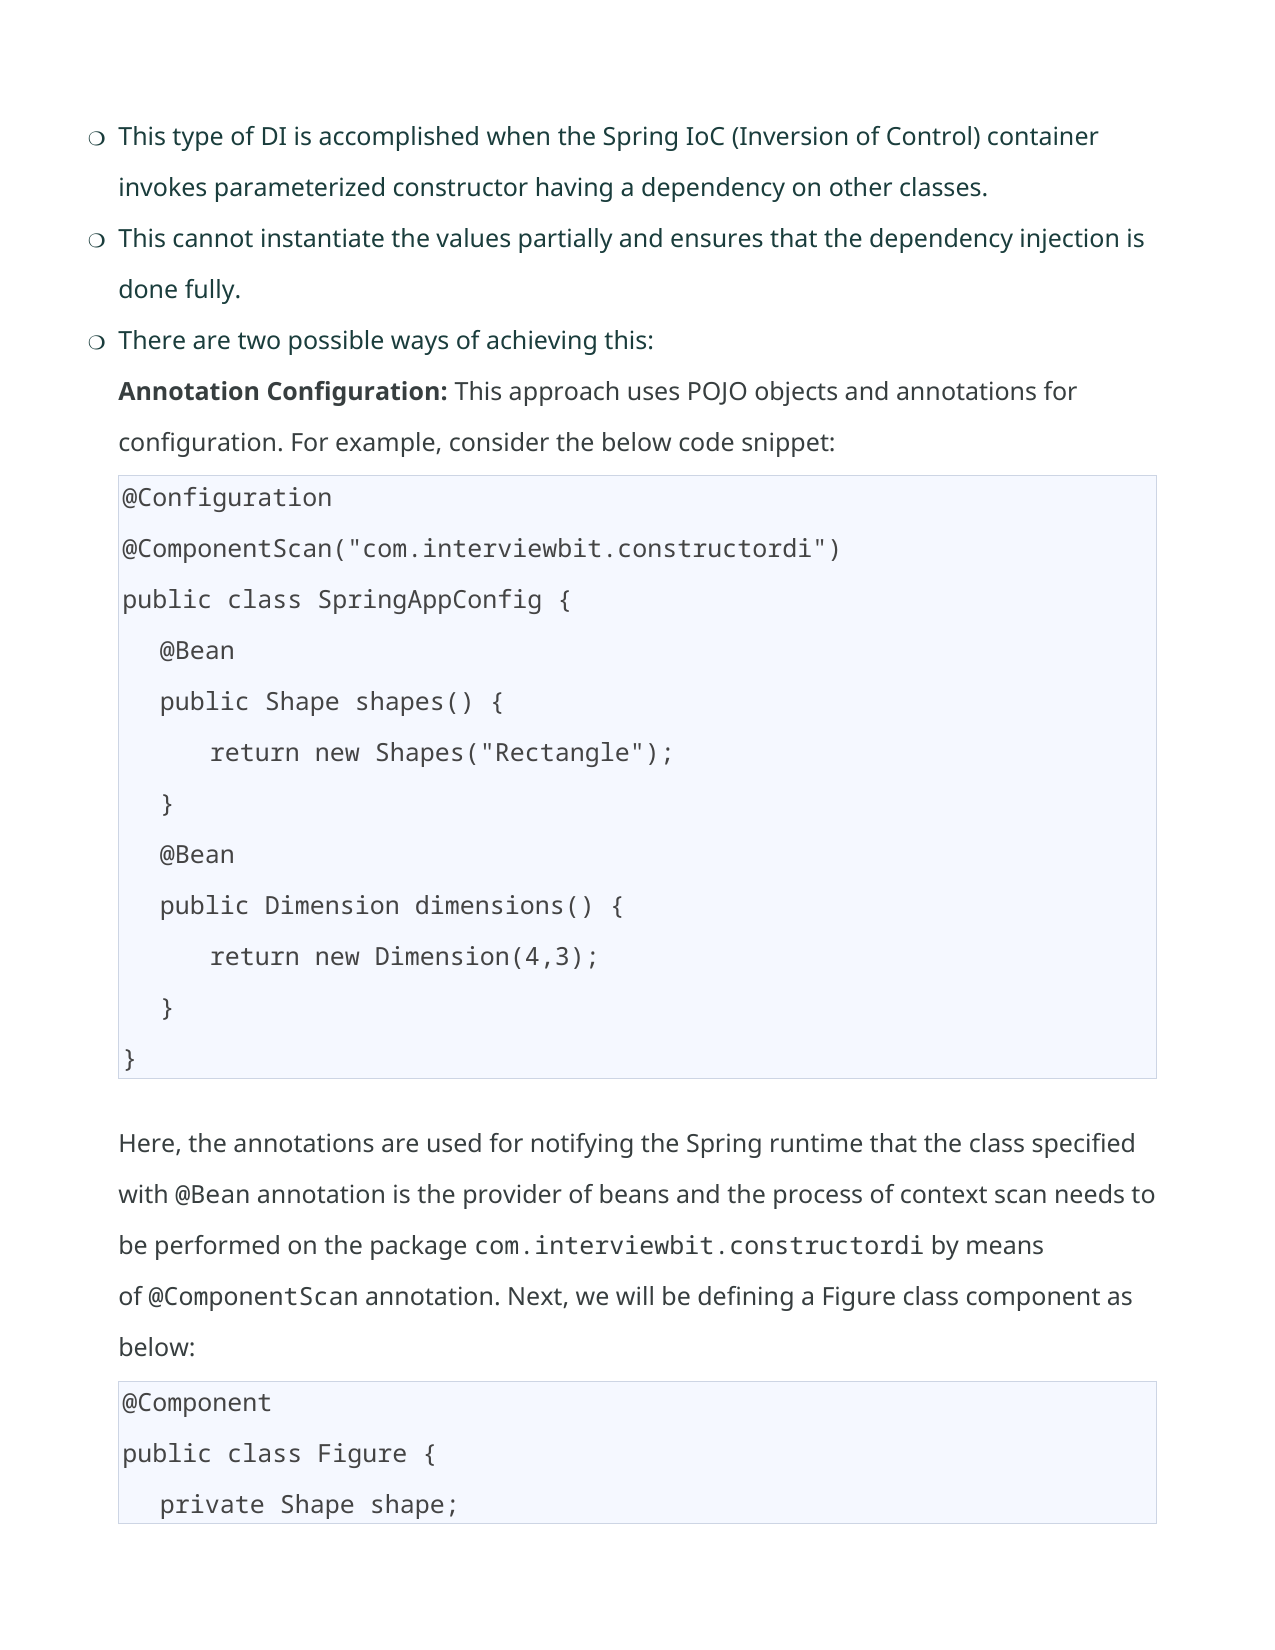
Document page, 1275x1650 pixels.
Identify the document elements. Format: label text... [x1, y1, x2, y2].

text public class SpringAppConfig { [119, 577, 1156, 616]
text @Component [119, 1382, 1156, 1418]
text private Shape shape; [119, 1483, 1156, 1523]
text @ComponentScan("com.interviewbit.constructordi") [119, 526, 1156, 564]
text public Shape shapes() { [119, 679, 1156, 718]
text } [119, 1037, 1156, 1078]
list This type of DI is accomplished when the Spring IoC (Inversion of Control) container invokes parameterized constructor having a dependency on other classes. [118, 118, 1157, 203]
text return new Dimension(4,3); [119, 935, 1156, 973]
text @Bean [119, 628, 1156, 667]
text return new Shapes("Rectangle"); [119, 731, 1156, 769]
text public Dimension dimensions() { [119, 884, 1156, 922]
text Annotation Configuration: This approach uses POJO objects and annotations for configuration. For example, consider the below code snippet: [118, 373, 1157, 458]
text @Configuration [119, 476, 1156, 513]
list This cannot instantiate the values partially and ensures that the dependency injection is done fully. [118, 220, 1157, 305]
text } [119, 986, 1156, 1024]
list There are two possible ways of achieving this: [118, 322, 1157, 356]
text } [119, 782, 1156, 820]
text @Bean [119, 833, 1156, 871]
text public class Figure { [119, 1432, 1156, 1469]
text Here, the annotations are used for notifying the Spring runtime that the class specified with @Bean annotation is the provider of beans and the process of context scan needs to be performed on the package com.interviewbit.constructordi by means of @ComponentScan annotation. Next, we will be defining a Figure class component as below: [118, 1125, 1157, 1363]
